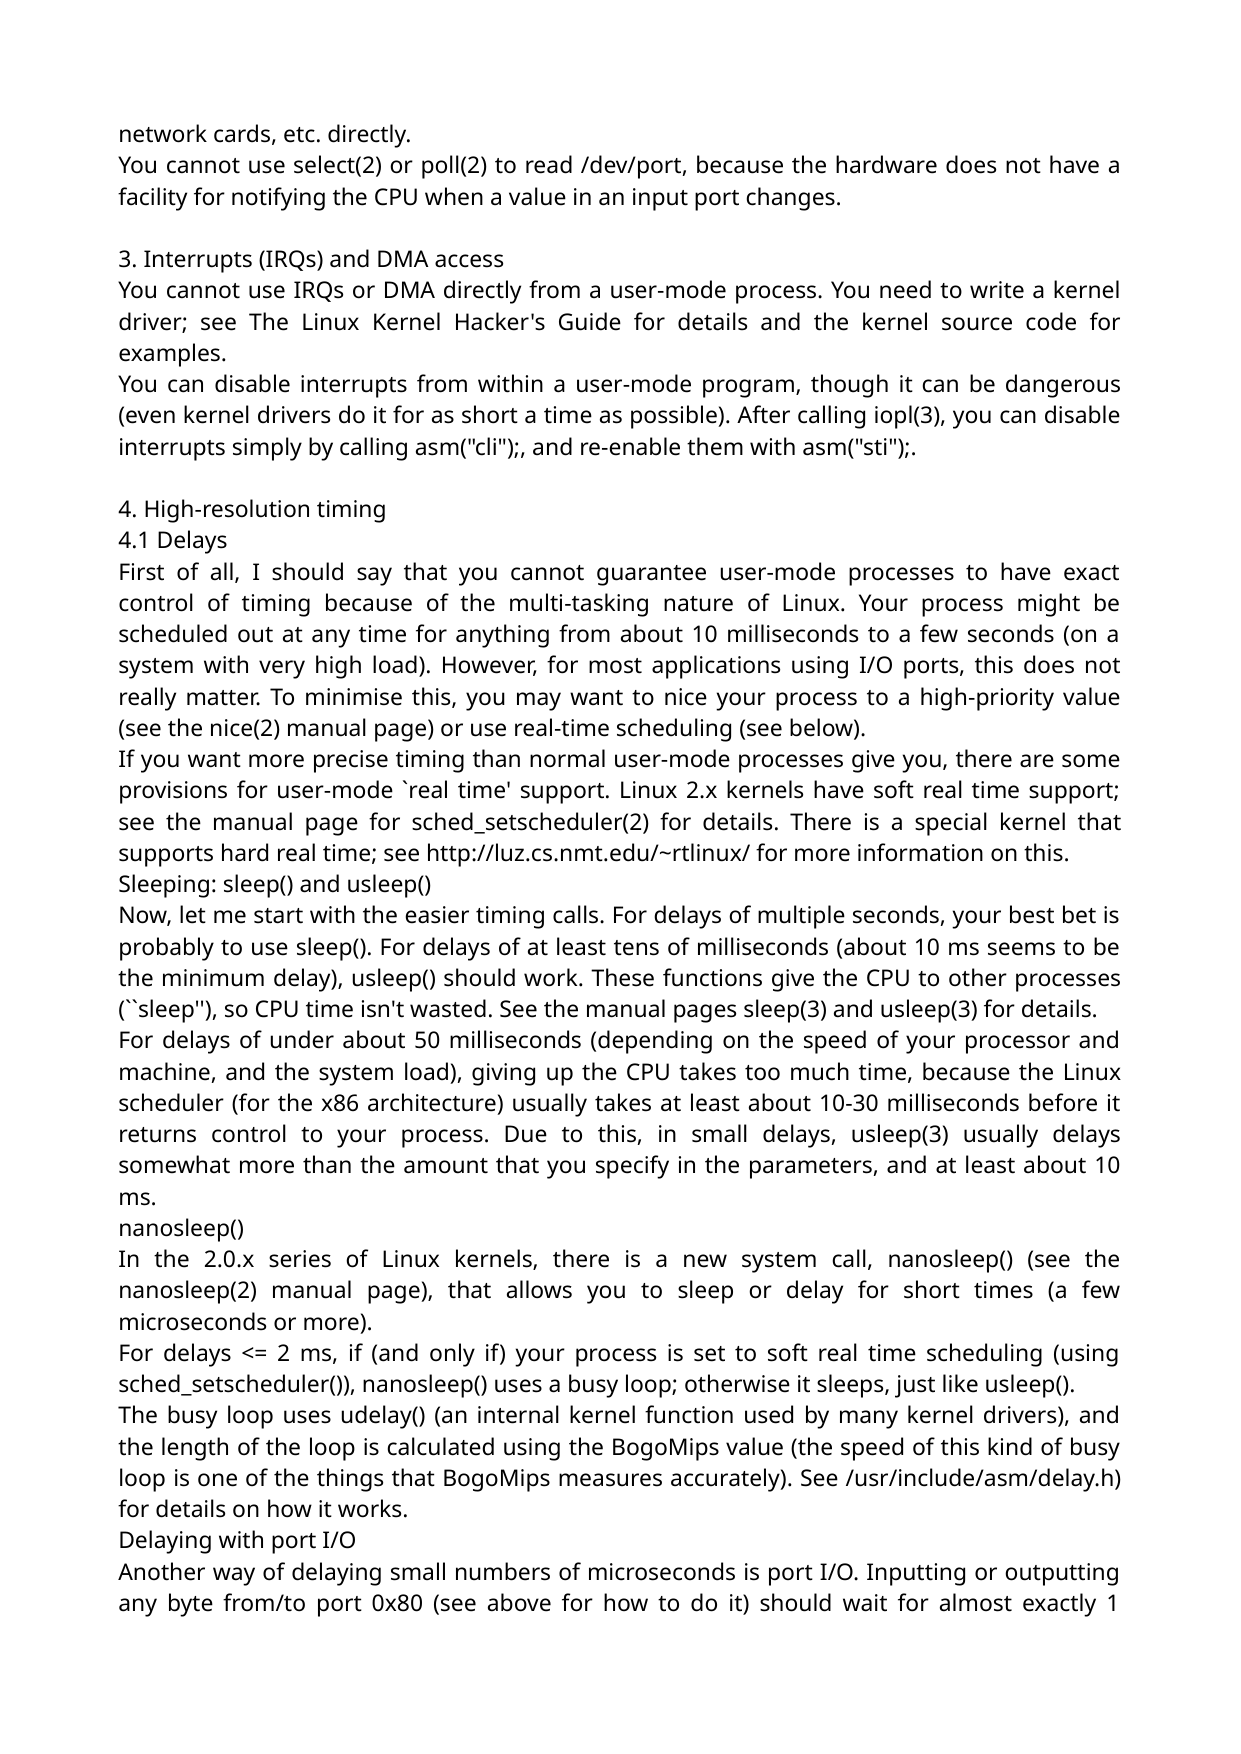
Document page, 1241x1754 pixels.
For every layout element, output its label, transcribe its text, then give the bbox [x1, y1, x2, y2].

text Another way of delaying small numbers of microseconds is port I/O. Inputting or outputting any byte from/to port 0x80 (see above for how to do it) should wait for almost exactly 1 [118, 1556, 1122, 1618]
text For delays <= 2 ms, if (and only if) your process is set to soft real time scheduling (using sched_setscheduler()), nanosleep() uses a busy loop; otherwise it sleeps, just like usleep(). [118, 1337, 1122, 1399]
text network cards, etc. directly. [118, 118, 1122, 149]
text For delays of under about 50 milliseconds (depending on the speed of your processor and machine, and the system load), giving up the CPU takes too much time, because the Linux scheduler (for the x86 architecture) usually takes at least about 10-30 milliseconds before it returns control to your process. Due to this, in small delays, usleep(3) usually delays somewhat more than the amount that you specify in the parameters, and at least about 10 ms. [118, 1024, 1122, 1212]
text 3. Interrupts (IRQs) and DMA access [118, 243, 1122, 274]
text If you want more precise timing than normal user-mode processes give you, there are some provisions for user-mode `real time' support. Linux 2.x kernels have soft real time support; see the manual page for sched_setscheduler(2) for details. There is a special kernel that supports hard real time; see http://luz.cs.nmt.edu/~rtlinux/ for more information on this. [118, 743, 1122, 868]
text You can disable interrupts from within a user-mode program, though it can be dangerous (even kernel drivers do it for as short a time as possible). After calling iopl(3), you can disable interrupts simply by calling asm("cli");, and re-enable them with asm("sti");. [118, 368, 1122, 462]
text Sleeping: sleep() and usleep() [118, 868, 1122, 899]
text Now, let me start with the easier timing calls. For delays of multiple seconds, your best bet is probably to use sleep(). For delays of at least tens of milliseconds (about 10 ms seems to be the minimum delay), usleep() should work. These functions give the CPU to other processes (``sleep''), so CPU time isn't wasted. See the manual pages sleep(3) and usleep(3) for details. [118, 899, 1122, 1024]
text 4.1 Delays [118, 524, 1122, 556]
text Delaying with port I/O [118, 1524, 1122, 1556]
text First of all, I should say that you cannot guarantee user-mode processes to have exact control of timing because of the multi-tasking nature of Linux. Your process might be scheduled out at any time for anything from about 10 milliseconds to a few seconds (on a system with very high load). However, for most applications using I/O ports, this does not really matter. To minimise this, you may want to nice your process to a high-priority value (see the nice(2) manual page) or use real-time scheduling (see below). [118, 556, 1122, 743]
text You cannot use select(2) or poll(2) to read /dev/port, because the hardware does not have a facility for notifying the CPU when a value in an input port changes. [118, 149, 1122, 212]
text The busy loop uses udelay() (an internal kernel function used by many kernel drivers), and the length of the loop is calculated using the BogoMips value (the speed of this kind of busy loop is one of the things that BogoMips measures accurately). See /usr/include/asm/delay.h) for details on how it works. [118, 1399, 1122, 1524]
text nanosleep() [118, 1212, 1122, 1243]
text In the 2.0.x series of Linux kernels, there is a new system call, nanosleep() (see the nanosleep(2) manual page), that allows you to sleep or delay for short times (a few microseconds or more). [118, 1243, 1122, 1337]
text You cannot use IRQs or DMA directly from a user-mode process. You need to write a kernel driver; see The Linux Kernel Hacker's Guide for details and the kernel source code for examples. [118, 274, 1122, 368]
text 4. High-resolution timing [118, 493, 1122, 524]
